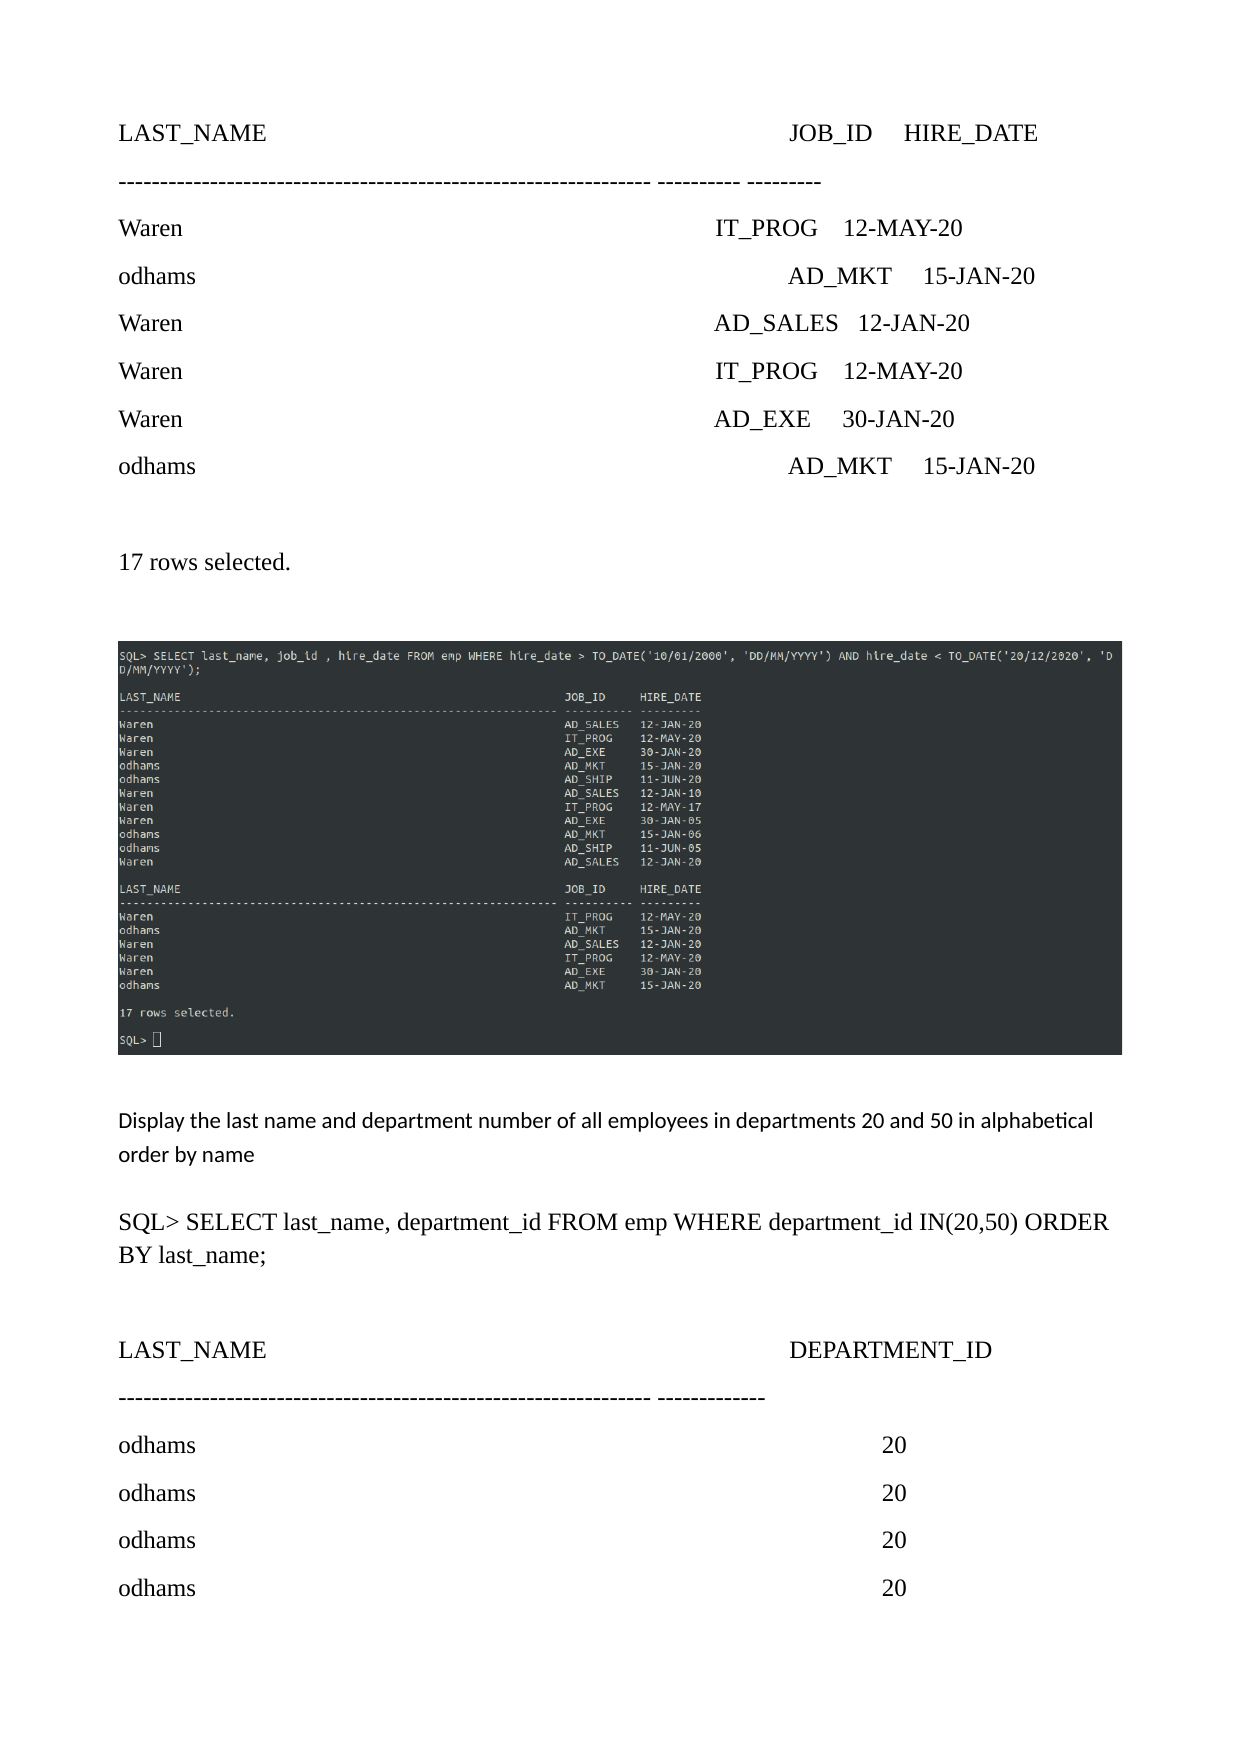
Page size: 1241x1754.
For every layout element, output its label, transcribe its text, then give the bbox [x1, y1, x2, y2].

text Display the last name and department number of all employees in departments 20 and 50 in alphabetical order by name [118, 1107, 1122, 1168]
text ---------------------------------------------------------------- ---------- --------- [118, 166, 1122, 194]
text ---------------------------------------------------------------- ------------- [118, 1382, 1122, 1411]
text odhams AD_MKT 15-JAN-20 [118, 451, 1122, 480]
text 17 rows selected. [118, 547, 1122, 575]
picture [118, 641, 1123, 1055]
text odhams 20 [118, 1525, 1122, 1554]
text LAST_NAME DEPARTMENT_ID [118, 1335, 1122, 1364]
text Waren IT_PROG 12-MAY-20 [118, 213, 1122, 242]
text Waren AD_SALES 12-JAN-20 [118, 308, 1122, 337]
text odhams 20 [118, 1430, 1122, 1459]
text LAST_NAME JOB_ID HIRE_DATE [118, 118, 1122, 147]
text SQL> SELECT last_name, department_id FROM emp WHERE department_id IN(20,50) ORDER BY last_name; [118, 1174, 1122, 1268]
text odhams AD_MKT 15-JAN-20 [118, 261, 1122, 290]
text odhams 20 [118, 1573, 1122, 1602]
text odhams 20 [118, 1478, 1122, 1506]
text Waren IT_PROG 12-MAY-20 [118, 356, 1122, 385]
text Waren AD_EXE 30-JAN-20 [118, 404, 1122, 432]
